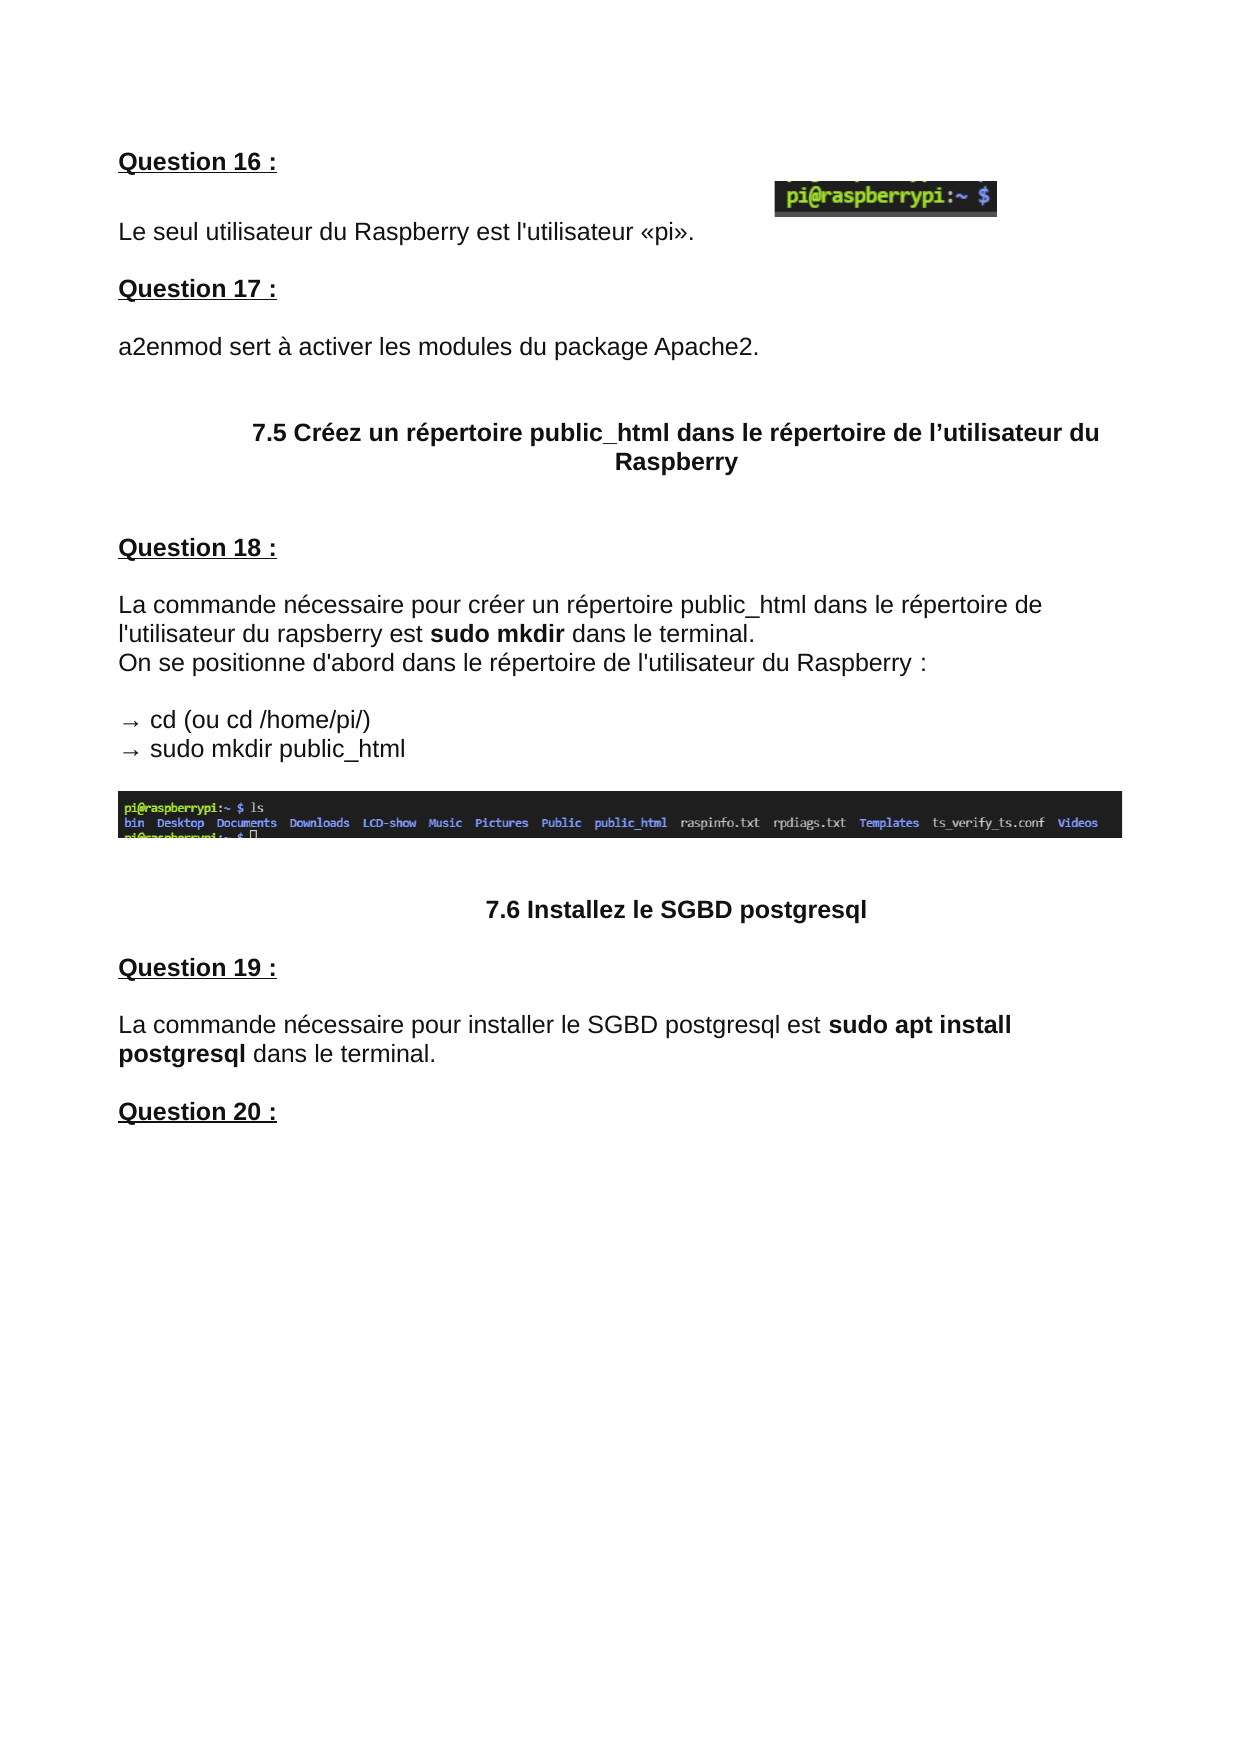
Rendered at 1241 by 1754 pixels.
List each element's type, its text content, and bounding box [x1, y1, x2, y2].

list 7.5 Créez un répertoire public_html dans le répertoire de l’utilisateur du Raspberry [193, 418, 1122, 475]
text Question 19 : [118, 953, 1122, 981]
text La commande nécessaire pour installer le SGBD postgresql est sudo apt install postgresql dans le terminal. [118, 1010, 1122, 1068]
text On se positionne d'abord dans le répertoire de l'utilisateur du Raspberry : [118, 648, 1122, 676]
list 7.6 Installez le SGBD postgresql [193, 895, 1122, 924]
text → cd (ou cd /home/pi/) [118, 705, 1122, 734]
text → sudo mkdir public_html [118, 734, 1122, 763]
text a2enmod sert à activer les modules du package Apache2. [118, 331, 1122, 360]
text Le seul utilisateur du Raspberry est l'utilisateur «pi». [118, 176, 1122, 245]
text Question 16 : [118, 147, 1122, 176]
text Question 18 : [118, 533, 1122, 561]
text La commande nécessaire pour créer un répertoire public_html dans le répertoire de l'utilisateur du rapsberry est sudo mkdir dans le terminal. [118, 590, 1122, 648]
picture [118, 791, 1123, 838]
picture [774, 181, 997, 217]
text Question 20 : [118, 1096, 1122, 1125]
text Question 17 : [118, 274, 1122, 303]
